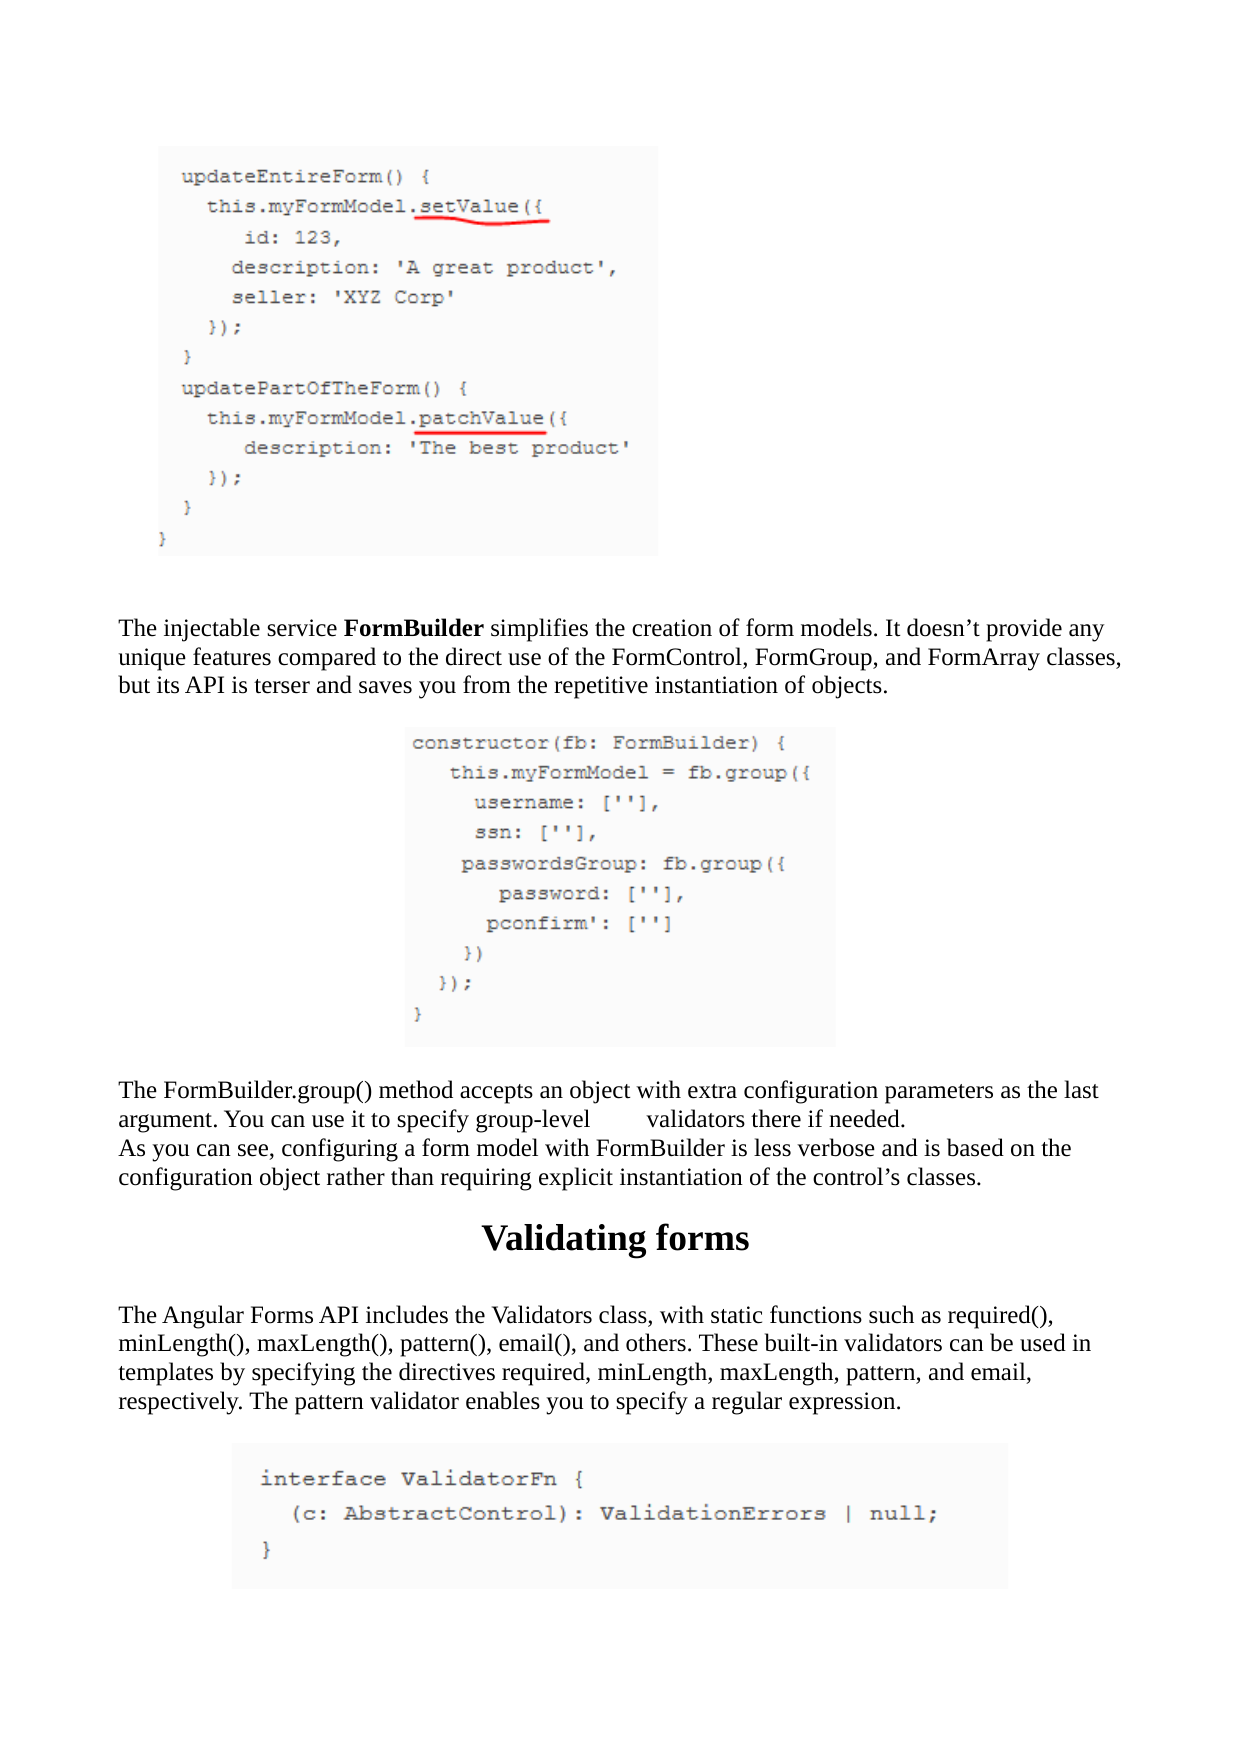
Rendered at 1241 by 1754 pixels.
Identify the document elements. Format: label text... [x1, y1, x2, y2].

text The injectable service FormBuilder simplifies the creation of form models. It doesn’t provide any unique features compared to the direct use of the FormControl, FormGroup, and FormArray classes, but its API is terser and saves you from the repetitive instantiation of objects. [118, 613, 1122, 699]
picture [404, 727, 836, 1047]
picture [158, 146, 659, 556]
subtitle Validating forms [118, 1215, 1122, 1258]
picture [231, 1443, 1009, 1589]
text The Angular Forms API includes the Validators class, with static functions such as required(), minLength(), maxLength(), pattern(), email(), and others. These built-in validators can be used in templates by specifying the directives required, minLength, maxLength, pattern, and email, respectively. The pattern validator enables you to specify a regular expression. [118, 1300, 1122, 1415]
text As you can see, configuring a form model with FormBuilder is less verbose and is based on the configuration object rather than requiring explicit instantiation of the control’s classes. [118, 1133, 1122, 1190]
text The FormBuilder.group() method accepts an object with extra configuration parameters as the last argument. You can use it to specify group-level validators there if needed. [118, 1075, 1122, 1133]
